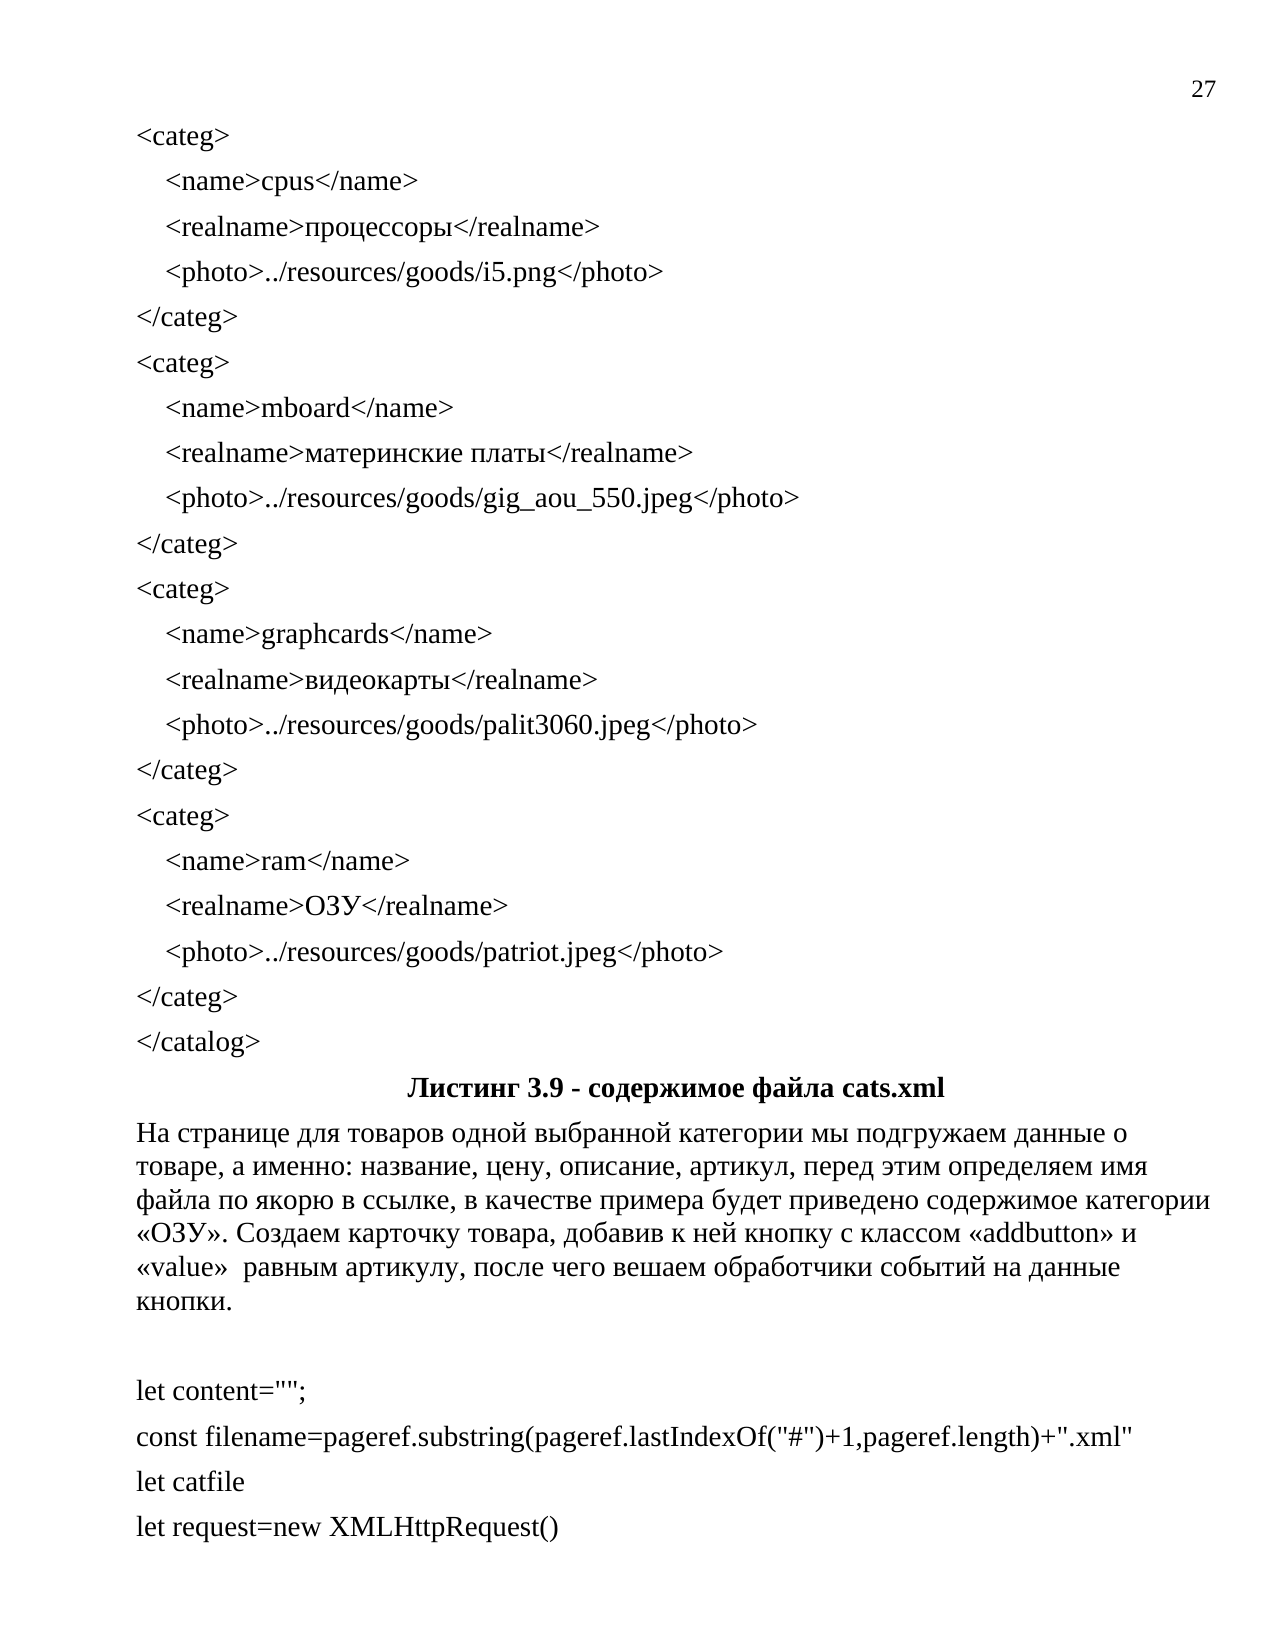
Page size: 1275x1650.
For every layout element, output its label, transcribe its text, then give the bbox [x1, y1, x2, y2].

text <name>mboard</name> [136, 390, 1216, 423]
text </categ> [136, 526, 1216, 559]
text <realname>процессоры</realname> [136, 209, 1216, 242]
text let catfile [136, 1464, 1216, 1497]
text const filename=pageref.substring(pageref.lastIndexOf("#")+1,pageref.length)+".xml" [136, 1419, 1216, 1452]
text <photo>../resources/goods/i5.png</photo> [136, 254, 1216, 288]
text <categ> [136, 345, 1216, 378]
text </categ> [136, 299, 1216, 333]
text <name>cpus</name> [136, 163, 1216, 197]
text </categ> [136, 979, 1216, 1013]
text Листинг 3.9 - содержимое файла cats.xml [136, 1070, 1216, 1103]
text </categ> [136, 752, 1216, 786]
text <categ> [136, 798, 1216, 831]
text <realname>ОЗУ</realname> [136, 888, 1216, 922]
text <categ> [136, 571, 1216, 605]
text let request=new XMLHttpRequest() [136, 1509, 1216, 1543]
text <name>graphcards</name> [136, 617, 1216, 650]
text <photo>../resources/goods/palit3060.jpeg</photo> [136, 707, 1216, 741]
text <categ> [136, 118, 1216, 152]
text <realname>видеокарты</realname> [136, 662, 1216, 695]
text let content=""; [136, 1373, 1216, 1407]
text </catalog> [136, 1024, 1216, 1058]
text <photo>../resources/goods/patriot.jpeg</photo> [136, 934, 1216, 967]
text <name>ram</name> [136, 843, 1216, 877]
text <realname>материнские платы</realname> [136, 435, 1216, 469]
text <photo>../resources/goods/gig_aou_550.jpeg</photo> [136, 481, 1216, 514]
text На странице для товаров одной выбранной категории мы подгружаем данные о товаре, а именно: название, цену, описание, артикул, перед этим определяем имя файла по якорю в ссылке, в качестве примера будет приведено содержимое категории «ОЗУ». Создаем карточку товара, добавив к ней кнопку с классом «addbutton» и «value» равным артикулу, после чего вешаем обработчики событий на данные кнопки. [136, 1115, 1216, 1316]
